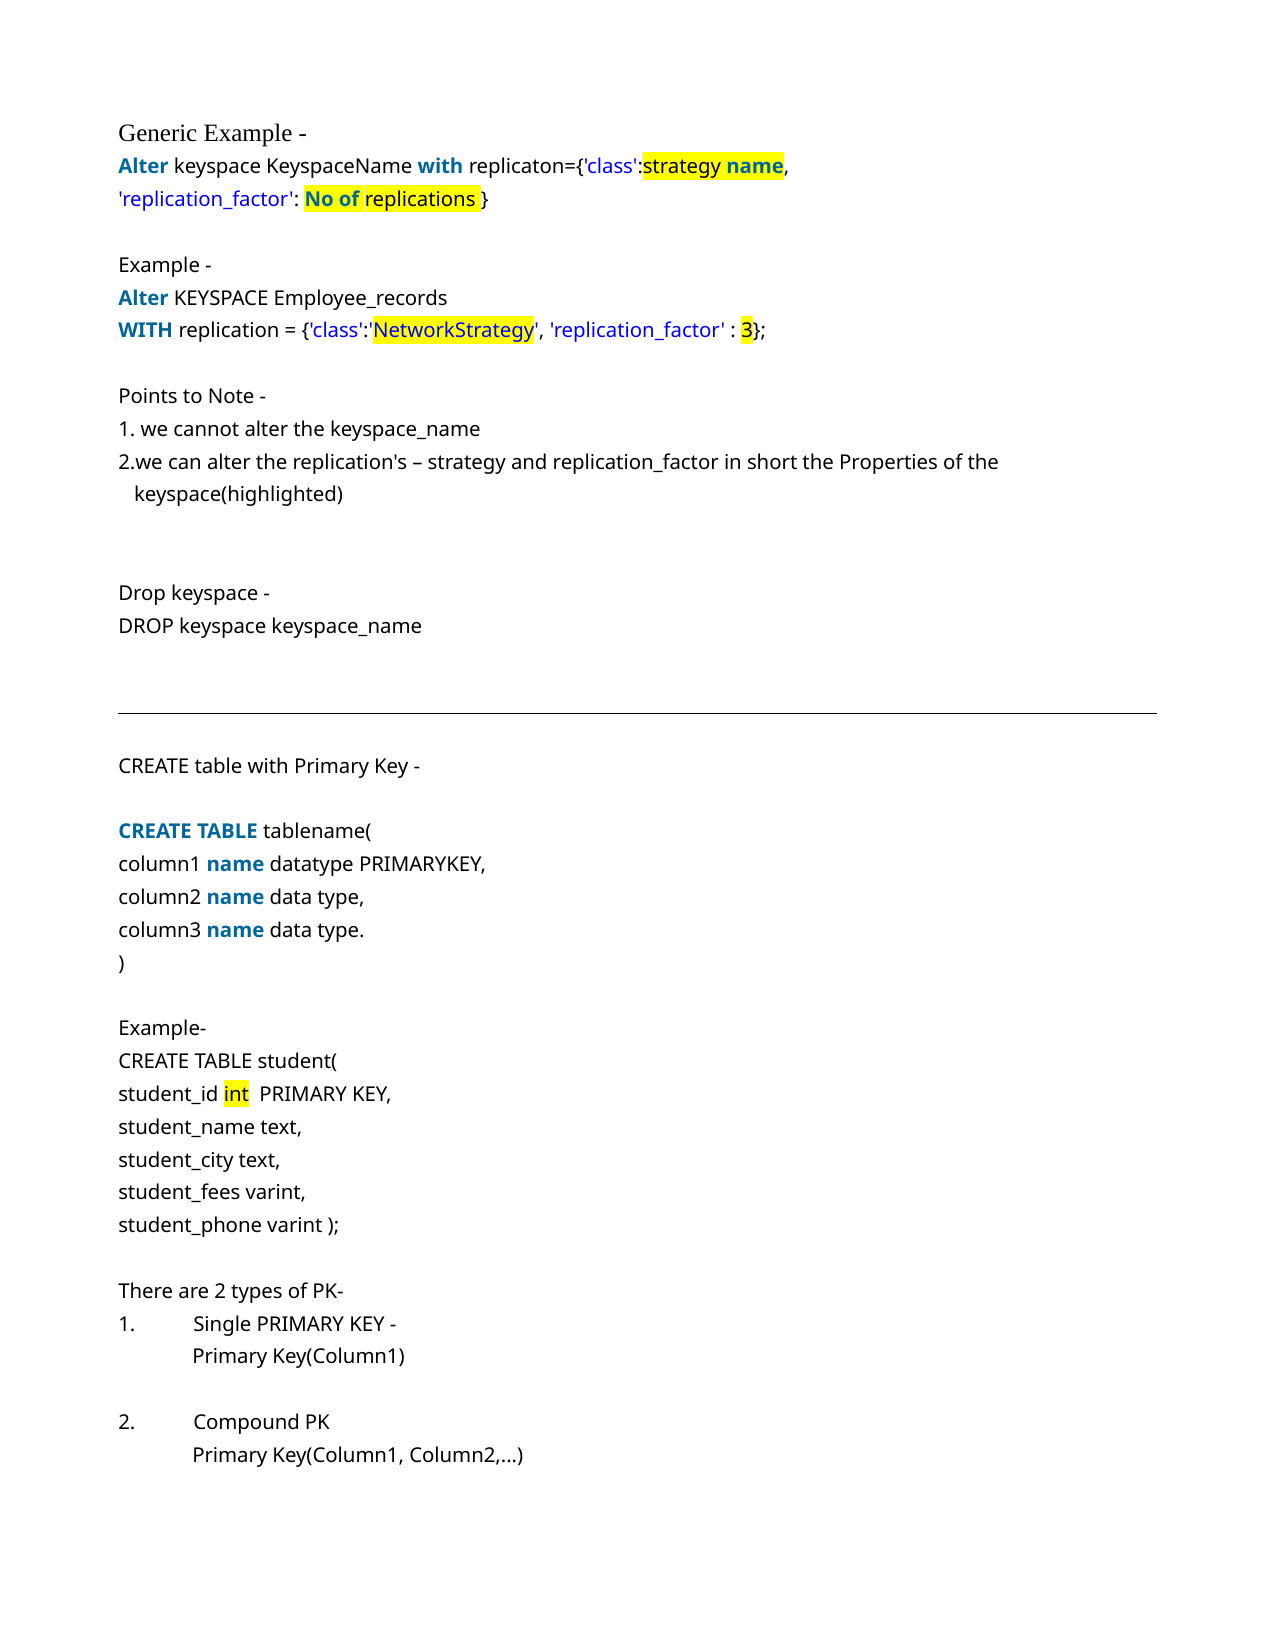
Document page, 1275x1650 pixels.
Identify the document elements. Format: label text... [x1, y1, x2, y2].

text There are 2 types of PK- [118, 1271, 1157, 1304]
list Alter keyspace KeyspaceName with replicaton={'class':strategy name, [118, 147, 1157, 180]
text Points to Note - [118, 377, 1157, 409]
list Primary Key(Column1) [118, 1337, 1157, 1370]
text Generic Example - [118, 118, 1157, 147]
list Compound PK [118, 1403, 1157, 1435]
text CREATE TABLE tablename( [118, 812, 1157, 845]
list column3 name data type. [118, 910, 1157, 943]
text student_city text, [118, 1140, 1157, 1173]
list ) [118, 943, 1157, 976]
text CREATE TABLE student( [118, 1042, 1157, 1074]
text Alter KEYSPACE Employee_records [118, 278, 1157, 311]
text student_fees varint, [118, 1173, 1157, 1206]
list 'replication_factor': No of replications } [118, 180, 1157, 212]
list column2 name data type, [118, 878, 1157, 910]
list keyspace(highlighted) [118, 475, 1157, 508]
list column1 name datatype PRIMARYKEY, [118, 845, 1157, 878]
text Example- [118, 1009, 1157, 1042]
list 2.we can alter the replication's – strategy and replication_factor in short the Properties of the [118, 442, 1157, 475]
text Drop keyspace - [118, 573, 1157, 606]
text student_id int PRIMARY KEY, [118, 1074, 1157, 1107]
list Primary Key(Column1, Column2,...) [118, 1435, 1157, 1468]
text DROP keyspace keyspace_name [118, 606, 1157, 639]
list Single PRIMARY KEY - [118, 1304, 1157, 1337]
text student_name text, [118, 1107, 1157, 1140]
text Example - [118, 245, 1157, 278]
text student_phone varint ); [118, 1206, 1157, 1238]
text CREATE table with Primary Key - [118, 746, 1157, 779]
text 1. we cannot alter the keyspace_name [118, 409, 1157, 442]
list WITH replication = {'class':'NetworkStrategy', 'replication_factor' : 3}; [118, 311, 1157, 344]
